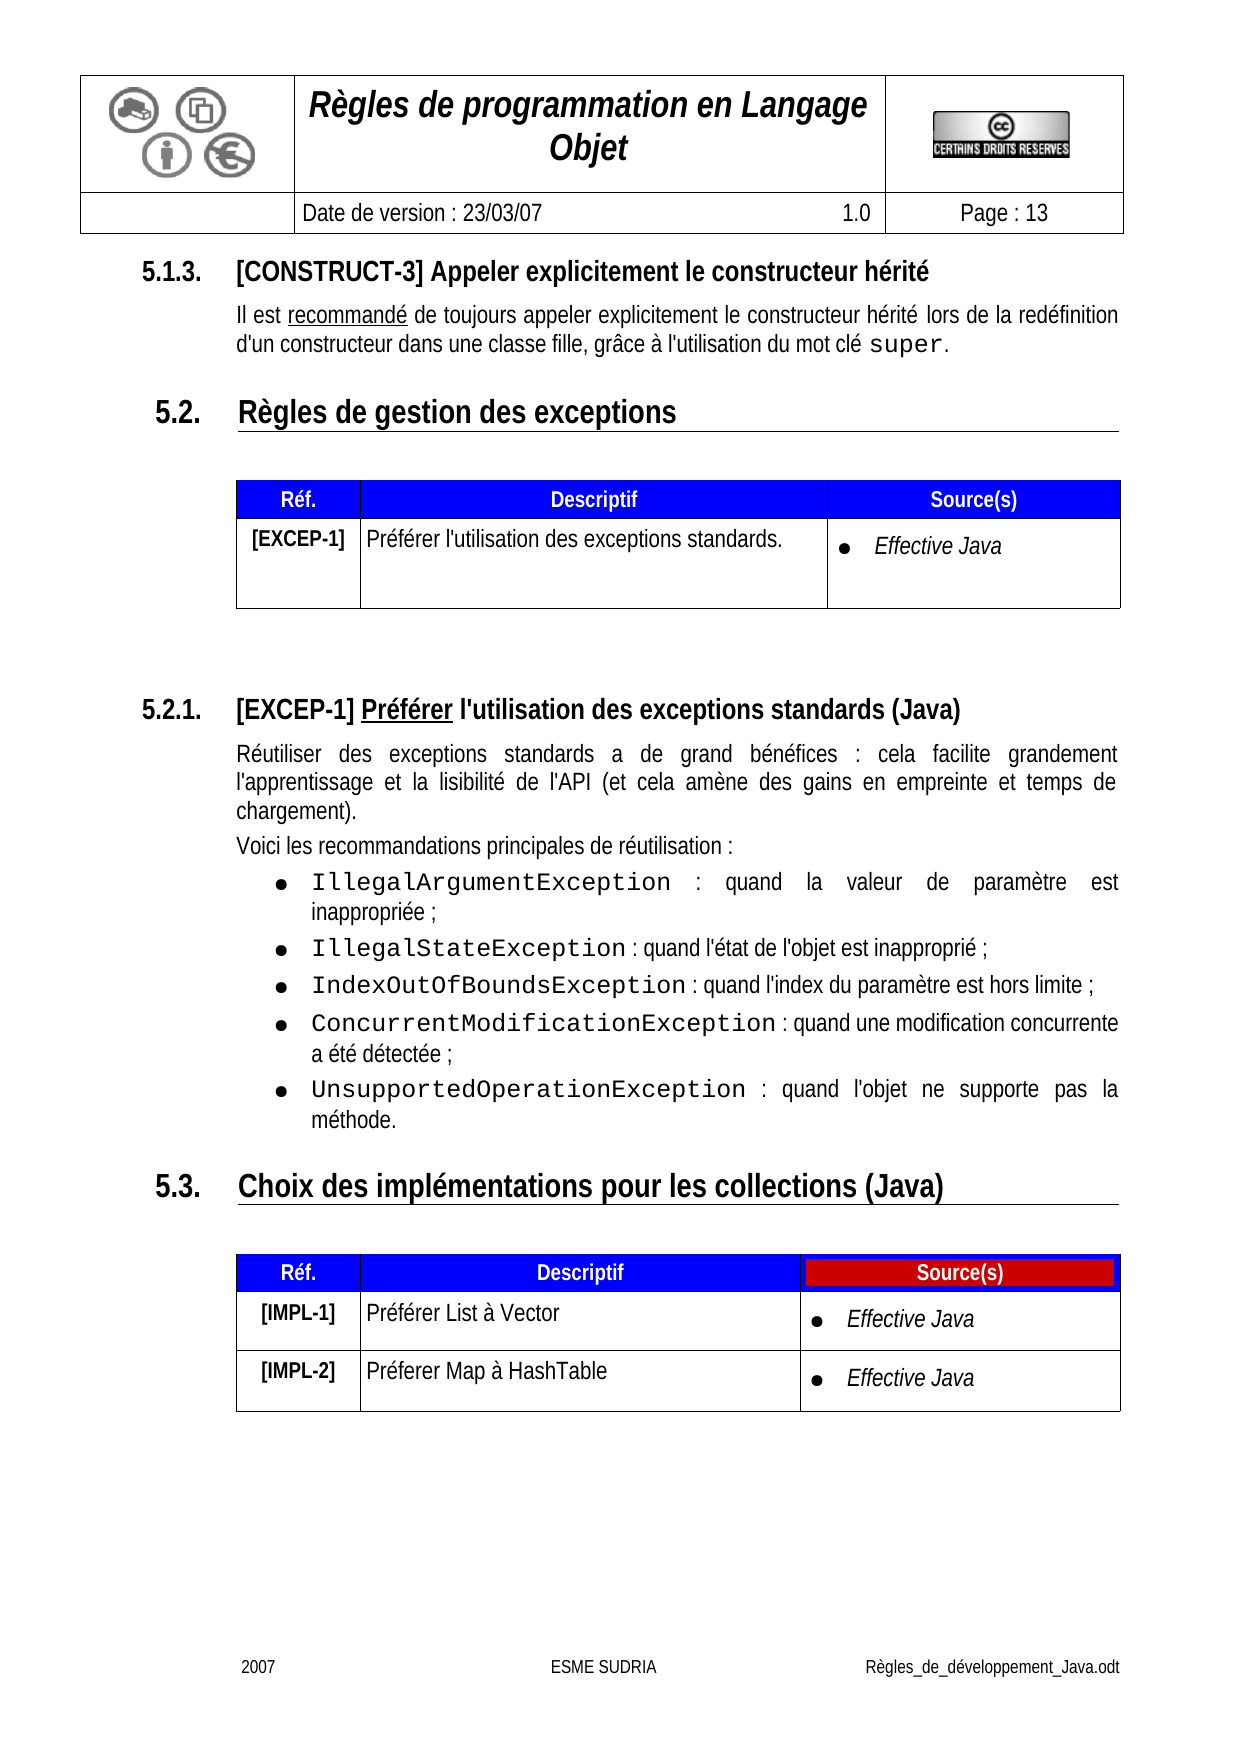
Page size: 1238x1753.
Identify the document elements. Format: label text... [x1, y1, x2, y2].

text Voici les recommandations principales de réutilisation : [236, 831, 1119, 860]
table_cell [IMPL-1] [237, 1292, 360, 1350]
text Il est recommandé de toujours appeler explicitement le constructeur hérité lors de la redéfinition d'un constructeur dans une classe fille, grâce à l'utilisation du mot clé super. [236, 300, 1119, 360]
table_header Source(s) [801, 1254, 1120, 1291]
picture [933, 111, 1070, 158]
subtitle [CONSTRUCT-3] Appeler explicitement le constructeur hérité [236, 254, 1119, 287]
subtitle Choix des implémentations pour les collections (Java) [238, 1166, 1119, 1204]
table_cell Préferer Map à HashTable [361, 1351, 800, 1411]
table_cell Effective Java [828, 519, 1120, 608]
list IllegalArgumentException : quand la valeur de paramètre est inappropriée ; [274, 866, 1119, 926]
list ConcurrentModificationException : quand une modification concurrente a été détectée ; [274, 1008, 1119, 1067]
table_cell [EXCEP-1] [237, 519, 360, 608]
table_cell Effective Java [801, 1292, 1120, 1350]
picture [105, 87, 270, 187]
list IllegalStateException : quand l'état de l'objet est inapproprié ; [274, 933, 1119, 963]
table_header Source(s) [828, 480, 1120, 518]
subtitle [EXCEP-1] Préférer l'utilisation des exceptions standards (Java) [236, 692, 1119, 726]
table_header Réf. [237, 1254, 360, 1291]
table_cell Effective Java [801, 1351, 1120, 1411]
subtitle Règles de gestion des exceptions [238, 392, 1119, 431]
table_header Descriptif [361, 480, 827, 518]
list UnsupportedOperationException : quand l'objet ne supporte pas la méthode. [274, 1074, 1119, 1133]
list IndexOutOfBoundsException : quand l'index du paramètre est hors limite ; [274, 970, 1119, 1001]
text Réutiliser des exceptions standards a de grand bénéfices : cela facilite grandement l'apprentissage et la lisibilité de l'API (et cela amène des gains en empreinte et temps de chargement). [236, 739, 1119, 825]
table_cell Préférer List à Vector [361, 1292, 800, 1350]
table_header Descriptif [361, 1254, 800, 1291]
table_header Réf. [237, 480, 360, 518]
table_cell Préférer l'utilisation des exceptions standards. [361, 519, 827, 608]
table_cell [IMPL-2] [237, 1351, 360, 1411]
